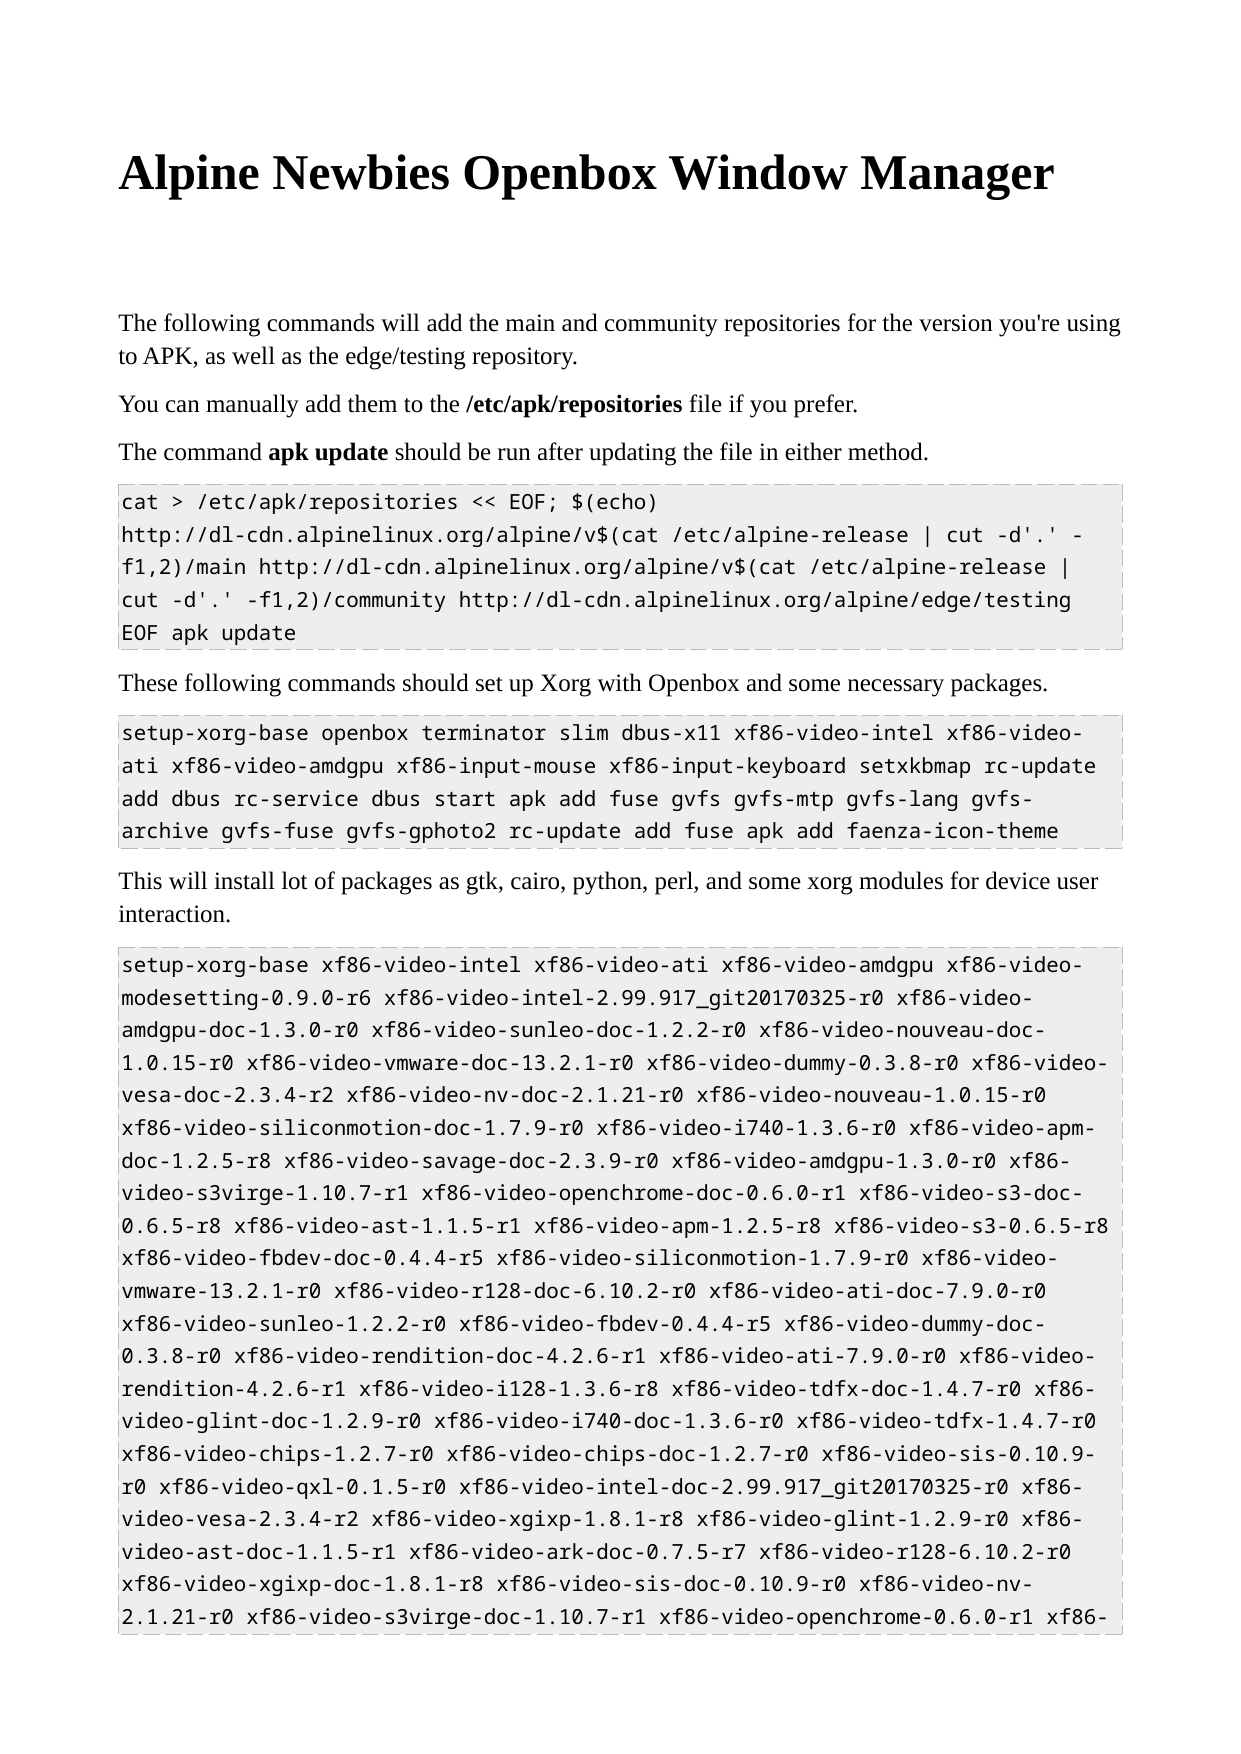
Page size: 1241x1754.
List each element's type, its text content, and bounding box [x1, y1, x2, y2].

text This will install lot of packages as gtk, cairo, python, perl, and some xorg modules for device user interaction. [118, 866, 1122, 928]
text The command apk update should be run after updating the file in either method. [118, 437, 1122, 465]
text You can manually add them to the /etc/apk/repositories file if you prefer. [118, 389, 1122, 418]
text The following commands will add the main and community repositories for the version you're using to APK, as well as the edge/testing repository. [118, 308, 1122, 370]
text cat > /etc/apk/repositories << EOF; $(echo) http://dl-cdn.alpinelinux.org/alpine/v$(cat /etc/alpine-release | cut -d'.' -f1,2)/main http://dl-cdn.alpinelinux.org/alpine/v$(cat /etc/alpine-release | cut -d'.' -f1,2)/community http://dl-cdn.alpinelinux.org/alpine/edge/testing EOF apk update [118, 484, 1122, 649]
subtitle Alpine Newbies Openbox Window Manager [118, 143, 1122, 201]
text setup-xorg-base openbox terminator slim dbus-x11 xf86-video-intel xf86-video-ati xf86-video-amdgpu xf86-input-mouse xf86-input-keyboard setxkbmap rc-update add dbus rc-service dbus start apk add fuse gvfs gvfs-mtp gvfs-lang gvfs-archive gvfs-fuse gvfs-gphoto2 rc-update add fuse apk add faenza-icon-theme [118, 715, 1122, 848]
text setup-xorg-base xf86-video-intel xf86-video-ati xf86-video-amdgpu xf86-video-modesetting-0.9.0-r6 xf86-video-intel-2.99.917_git20170325-r0 xf86-video-amdgpu-doc-1.3.0-r0 xf86-video-sunleo-doc-1.2.2-r0 xf86-video-nouveau-doc-1.0.15-r0 xf86-video-vmware-doc-13.2.1-r0 xf86-video-dummy-0.3.8-r0 xf86-video-vesa-doc-2.3.4-r2 xf86-video-nv-doc-2.1.21-r0 xf86-video-nouveau-1.0.15-r0 xf86-video-siliconmotion-doc-1.7.9-r0 xf86-video-i740-1.3.6-r0 xf86-video-apm-doc-1.2.5-r8 xf86-video-savage-doc-2.3.9-r0 xf86-video-amdgpu-1.3.0-r0 xf86-video-s3virge-1.10.7-r1 xf86-video-openchrome-doc-0.6.0-r1 xf86-video-s3-doc-0.6.5-r8 xf86-video-ast-1.1.5-r1 xf86-video-apm-1.2.5-r8 xf86-video-s3-0.6.5-r8 xf86-video-fbdev-doc-0.4.4-r5 xf86-video-siliconmotion-1.7.9-r0 xf86-video-vmware-13.2.1-r0 xf86-video-r128-doc-6.10.2-r0 xf86-video-ati-doc-7.9.0-r0 xf86-video-sunleo-1.2.2-r0 xf86-video-fbdev-0.4.4-r5 xf86-video-dummy-doc-0.3.8-r0 xf86-video-rendition-doc-4.2.6-r1 xf86-video-ati-7.9.0-r0 xf86-video-rendition-4.2.6-r1 xf86-video-i128-1.3.6-r8 xf86-video-tdfx-doc-1.4.7-r0 xf86-video-glint-doc-1.2.9-r0 xf86-video-i740-doc-1.3.6-r0 xf86-video-tdfx-1.4.7-r0 xf86-video-chips-1.2.7-r0 xf86-video-chips-doc-1.2.7-r0 xf86-video-sis-0.10.9-r0 xf86-video-qxl-0.1.5-r0 xf86-video-intel-doc-2.99.917_git20170325-r0 xf86-video-vesa-2.3.4-r2 xf86-video-xgixp-1.8.1-r8 xf86-video-glint-1.2.9-r0 xf86-video-ast-doc-1.1.5-r1 xf86-video-ark-doc-0.7.5-r7 xf86-video-r128-6.10.2-r0 xf86-video-xgixp-doc-1.8.1-r8 xf86-video-sis-doc-0.10.9-r0 xf86-video-nv-2.1.21-r0 xf86-video-s3virge-doc-1.10.7-r1 xf86-video-openchrome-0.6.0-r1 xf86- [118, 947, 1122, 1634]
text These following commands should set up Xorg with Openbox and some necessary packages. [118, 668, 1122, 697]
